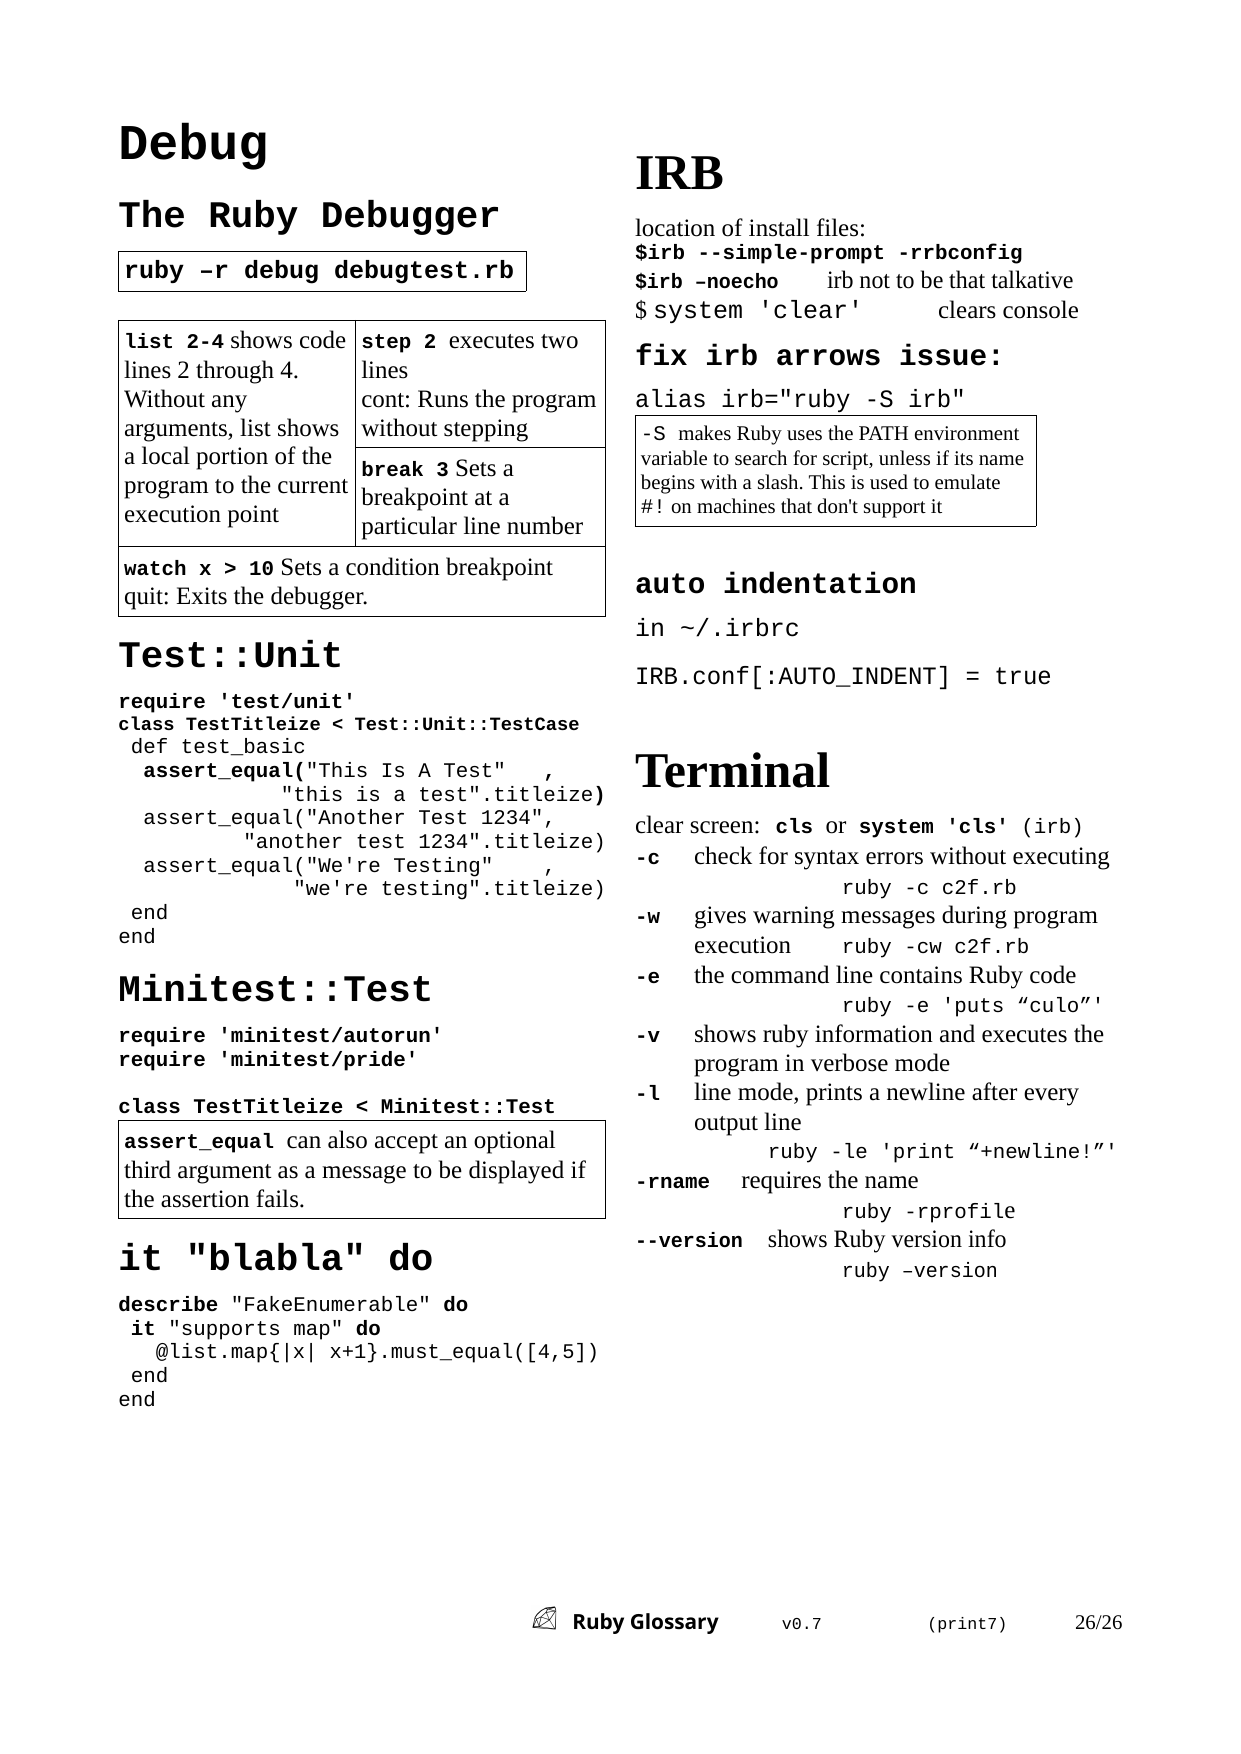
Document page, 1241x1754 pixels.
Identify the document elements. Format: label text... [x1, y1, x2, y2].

text $irb --simple-prompt -rrbconfig [635, 242, 1122, 266]
subtitle IRB [635, 143, 1122, 201]
subtitle Debug [118, 118, 605, 175]
table_header -S makes Ruby uses the PATH environment variable to search for script, unless if its name begins with a slash. This is used to emulate #! on machines that don't support it [636, 416, 1036, 526]
text require 'minitest/autorun' [118, 1025, 605, 1049]
subtitle Minitest::Test [118, 970, 605, 1013]
text @list.map{|x| x+1}.must_equal([4,5]) [118, 1342, 605, 1365]
text "another test 1234".titleize) [118, 831, 605, 855]
subtitle fix irb arrows issue: [635, 341, 1122, 374]
text location of install files: [635, 213, 1122, 242]
text end [118, 1365, 605, 1389]
text -rname requires the name [635, 1165, 1122, 1195]
text -v shows ruby information and executes the program in verbose mode [635, 1019, 1122, 1077]
table_header ruby –r debug debugtest.rb [119, 252, 526, 291]
text alias irb="ruby -S irb" [635, 386, 1122, 415]
text ruby -rprofile [635, 1195, 1122, 1224]
text in ~/.irbrc [635, 615, 1122, 643]
text $irb –noecho irb not to be that talkative [635, 266, 1122, 295]
text -e the command line contains Ruby code ruby -e 'puts “culo”' [635, 960, 1122, 1019]
subtitle it "blabla" do [118, 1239, 605, 1282]
text $ system 'clear' clears console [635, 295, 1122, 326]
text -c check for syntax errors without executing ruby -c c2f.rb [635, 841, 1122, 901]
text "this is a test".titleize) [118, 784, 605, 807]
text end [118, 1389, 605, 1412]
text IRB.conf[:AUTO_INDENT] = true [635, 664, 1122, 692]
text assert_equal("Another Test 1234", [118, 807, 605, 831]
text end [118, 902, 605, 926]
text describe "FakeEnumerable" do [118, 1294, 605, 1318]
subtitle auto indentation [635, 569, 1122, 603]
text assert_equal("This Is A Test" , [118, 760, 605, 784]
subtitle Terminal [635, 741, 1122, 798]
picture [530, 1605, 557, 1630]
text def test_basic [118, 736, 605, 760]
table_header list 2-4 shows code lines 2 through 4. Without any arguments, list shows a local portion of the program to the current execution point [119, 321, 355, 546]
subtitle Test::Unit [118, 637, 605, 679]
text end [118, 926, 605, 949]
text clear screen: cls or system 'cls' (irb) [635, 811, 1122, 841]
table_header assert_equal can also accept an optional third argument as a message to be displayed if the assertion fails. [119, 1121, 605, 1218]
text class TestTitleize < Minitest::Test [118, 1096, 605, 1120]
table_cell break 3 Sets a breakpoint at a particular line number [356, 448, 605, 546]
text require 'test/unit' [118, 692, 605, 715]
text -w gives warning messages during program execution ruby -cw c2f.rb [635, 901, 1122, 960]
subtitle The Ruby Debugger [118, 196, 605, 239]
table_cell watch x > 10 Sets a condition breakpoint quit: Exits the debugger. [119, 547, 605, 616]
table_header step 2 executes two lines cont: Runs the program without stepping [356, 321, 605, 447]
text "we're testing".titleize) [118, 878, 605, 902]
text assert_equal("We're Testing" , [118, 855, 605, 878]
text require 'minitest/pride' [118, 1049, 605, 1072]
text it "supports map" do [118, 1318, 605, 1342]
text --version shows Ruby version info ruby –version [635, 1224, 1122, 1283]
text class TestTitleize < Test::Unit::TestCase [118, 715, 605, 736]
text -l line mode, prints a newline after every output line ruby -le 'print “+newline!”' [635, 1077, 1122, 1165]
